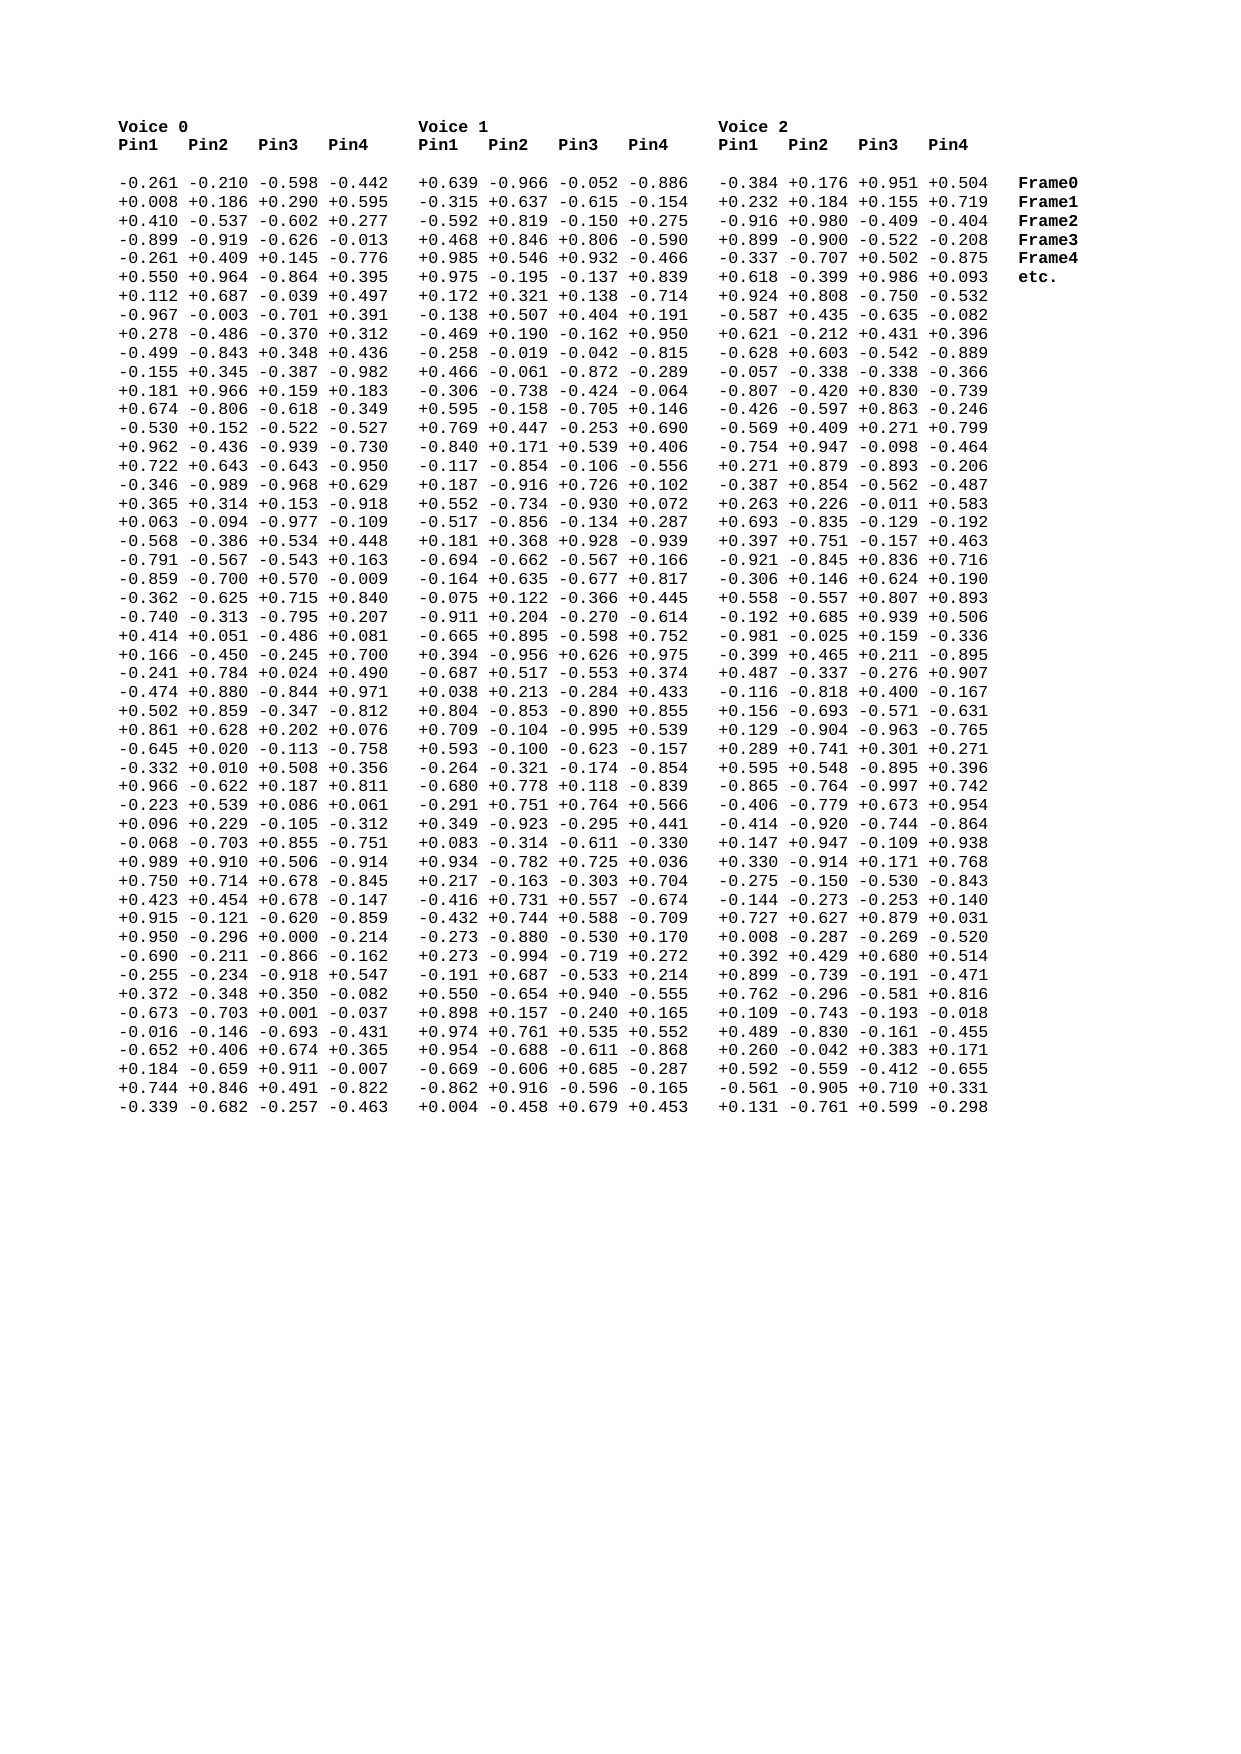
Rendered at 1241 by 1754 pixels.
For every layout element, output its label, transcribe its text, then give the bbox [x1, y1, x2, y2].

text -0.241 +0.784 +0.024 +0.490 -0.687 +0.517 -0.553 +0.374 +0.487 -0.337 -0.276 +0.907 [118, 665, 1122, 684]
text -0.690 -0.211 -0.866 -0.162 +0.273 -0.994 -0.719 +0.272 +0.392 +0.429 +0.680 +0.514 [118, 948, 1122, 967]
text -0.255 -0.234 -0.918 +0.547 -0.191 +0.687 -0.533 +0.214 +0.899 -0.739 -0.191 -0.471 [118, 967, 1122, 985]
text -0.346 -0.989 -0.968 +0.629 +0.187 -0.916 +0.726 +0.102 -0.387 +0.854 -0.562 -0.487 [118, 476, 1122, 495]
text Voice 0 Voice 1 Voice 2 [118, 118, 1122, 137]
text +0.915 -0.121 -0.620 -0.859 -0.432 +0.744 +0.588 -0.709 +0.727 +0.627 +0.879 +0.031 [118, 910, 1122, 929]
text +0.112 +0.687 -0.039 +0.497 +0.172 +0.321 +0.138 -0.714 +0.924 +0.808 -0.750 -0.532 [118, 288, 1122, 307]
text -0.967 -0.003 -0.701 +0.391 -0.138 +0.507 +0.404 +0.191 -0.587 +0.435 -0.635 -0.082 [118, 307, 1122, 326]
text +0.861 +0.628 +0.202 +0.076 +0.709 -0.104 -0.995 +0.539 +0.129 -0.904 -0.963 -0.765 [118, 721, 1122, 740]
text -0.223 +0.539 +0.086 +0.061 -0.291 +0.751 +0.764 +0.566 -0.406 -0.779 +0.673 +0.954 [118, 797, 1122, 816]
text +0.502 +0.859 -0.347 -0.812 +0.804 -0.853 -0.890 +0.855 +0.156 -0.693 -0.571 -0.631 [118, 703, 1122, 721]
text +0.962 -0.436 -0.939 -0.730 -0.840 +0.171 +0.539 +0.406 -0.754 +0.947 -0.098 -0.464 [118, 439, 1122, 457]
text -0.474 +0.880 -0.844 +0.971 +0.038 +0.213 -0.284 +0.433 -0.116 -0.818 +0.400 -0.167 [118, 684, 1122, 703]
text -0.339 -0.682 -0.257 -0.463 +0.004 -0.458 +0.679 +0.453 +0.131 -0.761 +0.599 -0.298 [118, 1098, 1122, 1117]
text +0.722 +0.643 -0.643 -0.950 -0.117 -0.854 -0.106 -0.556 +0.271 +0.879 -0.893 -0.206 [118, 457, 1122, 476]
text +0.008 +0.186 +0.290 +0.595 -0.315 +0.637 -0.615 -0.154 +0.232 +0.184 +0.155 +0.719 Frame1 [118, 193, 1122, 212]
text +0.674 -0.806 -0.618 -0.349 +0.595 -0.158 -0.705 +0.146 -0.426 -0.597 +0.863 -0.246 [118, 401, 1122, 420]
text -0.068 -0.703 +0.855 -0.751 +0.083 -0.314 -0.611 -0.330 +0.147 +0.947 -0.109 +0.938 [118, 834, 1122, 853]
text -0.332 +0.010 +0.508 +0.356 -0.264 -0.321 -0.174 -0.854 +0.595 +0.548 -0.895 +0.396 [118, 759, 1122, 778]
text +0.184 -0.659 +0.911 -0.007 -0.669 -0.606 +0.685 -0.287 +0.592 -0.559 -0.412 -0.655 [118, 1061, 1122, 1080]
text +0.372 -0.348 +0.350 -0.082 +0.550 -0.654 +0.940 -0.555 +0.762 -0.296 -0.581 +0.816 [118, 985, 1122, 1004]
text -0.362 -0.625 +0.715 +0.840 -0.075 +0.122 -0.366 +0.445 +0.558 -0.557 +0.807 +0.893 [118, 589, 1122, 608]
text -0.261 +0.409 +0.145 -0.776 +0.985 +0.546 +0.932 -0.466 -0.337 -0.707 +0.502 -0.875 Frame4 [118, 250, 1122, 269]
text +0.181 +0.966 +0.159 +0.183 -0.306 -0.738 -0.424 -0.064 -0.807 -0.420 +0.830 -0.739 [118, 382, 1122, 401]
text -0.652 +0.406 +0.674 +0.365 +0.954 -0.688 -0.611 -0.868 +0.260 -0.042 +0.383 +0.171 [118, 1042, 1122, 1061]
text +0.744 +0.846 +0.491 -0.822 -0.862 +0.916 -0.596 -0.165 -0.561 -0.905 +0.710 +0.331 [118, 1080, 1122, 1098]
text -0.261 -0.210 -0.598 -0.442 +0.639 -0.966 -0.052 -0.886 -0.384 +0.176 +0.951 +0.504 Frame0 [118, 175, 1122, 193]
text +0.278 -0.486 -0.370 +0.312 -0.469 +0.190 -0.162 +0.950 +0.621 -0.212 +0.431 +0.396 [118, 326, 1122, 344]
text -0.673 -0.703 +0.001 -0.037 +0.898 +0.157 -0.240 +0.165 +0.109 -0.743 -0.193 -0.018 [118, 1004, 1122, 1023]
text -0.791 -0.567 -0.543 +0.163 -0.694 -0.662 -0.567 +0.166 -0.921 -0.845 +0.836 +0.716 [118, 552, 1122, 571]
text +0.410 -0.537 -0.602 +0.277 -0.592 +0.819 -0.150 +0.275 -0.916 +0.980 -0.409 -0.404 Frame2 [118, 212, 1122, 231]
text +0.414 +0.051 -0.486 +0.081 -0.665 +0.895 -0.598 +0.752 -0.981 -0.025 +0.159 -0.336 [118, 627, 1122, 646]
text -0.155 +0.345 -0.387 -0.982 +0.466 -0.061 -0.872 -0.289 -0.057 -0.338 -0.338 -0.366 [118, 363, 1122, 382]
text -0.530 +0.152 -0.522 -0.527 +0.769 +0.447 -0.253 +0.690 -0.569 +0.409 +0.271 +0.799 [118, 420, 1122, 439]
text -0.740 -0.313 -0.795 +0.207 -0.911 +0.204 -0.270 -0.614 -0.192 +0.685 +0.939 +0.506 [118, 608, 1122, 627]
text +0.750 +0.714 +0.678 -0.845 +0.217 -0.163 -0.303 +0.704 -0.275 -0.150 -0.530 -0.843 [118, 872, 1122, 891]
text +0.365 +0.314 +0.153 -0.918 +0.552 -0.734 -0.930 +0.072 +0.263 +0.226 -0.011 +0.583 [118, 495, 1122, 514]
text -0.568 -0.386 +0.534 +0.448 +0.181 +0.368 +0.928 -0.939 +0.397 +0.751 -0.157 +0.463 [118, 533, 1122, 552]
text Pin1 Pin2 Pin3 Pin4 Pin1 Pin2 Pin3 Pin4 Pin1 Pin2 Pin3 Pin4 [118, 137, 1122, 156]
text +0.950 -0.296 +0.000 -0.214 -0.273 -0.880 -0.530 +0.170 +0.008 -0.287 -0.269 -0.520 [118, 929, 1122, 948]
text -0.899 -0.919 -0.626 -0.013 +0.468 +0.846 +0.806 -0.590 +0.899 -0.900 -0.522 -0.208 Frame3 [118, 231, 1122, 250]
text +0.423 +0.454 +0.678 -0.147 -0.416 +0.731 +0.557 -0.674 -0.144 -0.273 -0.253 +0.140 [118, 891, 1122, 910]
text -0.499 -0.843 +0.348 +0.436 -0.258 -0.019 -0.042 -0.815 -0.628 +0.603 -0.542 -0.889 [118, 344, 1122, 363]
text +0.166 -0.450 -0.245 +0.700 +0.394 -0.956 +0.626 +0.975 -0.399 +0.465 +0.211 -0.895 [118, 646, 1122, 665]
text +0.989 +0.910 +0.506 -0.914 +0.934 -0.782 +0.725 +0.036 +0.330 -0.914 +0.171 +0.768 [118, 853, 1122, 872]
text -0.645 +0.020 -0.113 -0.758 +0.593 -0.100 -0.623 -0.157 +0.289 +0.741 +0.301 +0.271 [118, 740, 1122, 759]
text +0.063 -0.094 -0.977 -0.109 -0.517 -0.856 -0.134 +0.287 +0.693 -0.835 -0.129 -0.192 [118, 514, 1122, 533]
text -0.859 -0.700 +0.570 -0.009 -0.164 +0.635 -0.677 +0.817 -0.306 +0.146 +0.624 +0.190 [118, 571, 1122, 589]
text -0.016 -0.146 -0.693 -0.431 +0.974 +0.761 +0.535 +0.552 +0.489 -0.830 -0.161 -0.455 [118, 1023, 1122, 1042]
text +0.096 +0.229 -0.105 -0.312 +0.349 -0.923 -0.295 +0.441 -0.414 -0.920 -0.744 -0.864 [118, 816, 1122, 834]
text +0.966 -0.622 +0.187 +0.811 -0.680 +0.778 +0.118 -0.839 -0.865 -0.764 -0.997 +0.742 [118, 778, 1122, 797]
text +0.550 +0.964 -0.864 +0.395 +0.975 -0.195 -0.137 +0.839 +0.618 -0.399 +0.986 +0.093 etc. [118, 269, 1122, 288]
